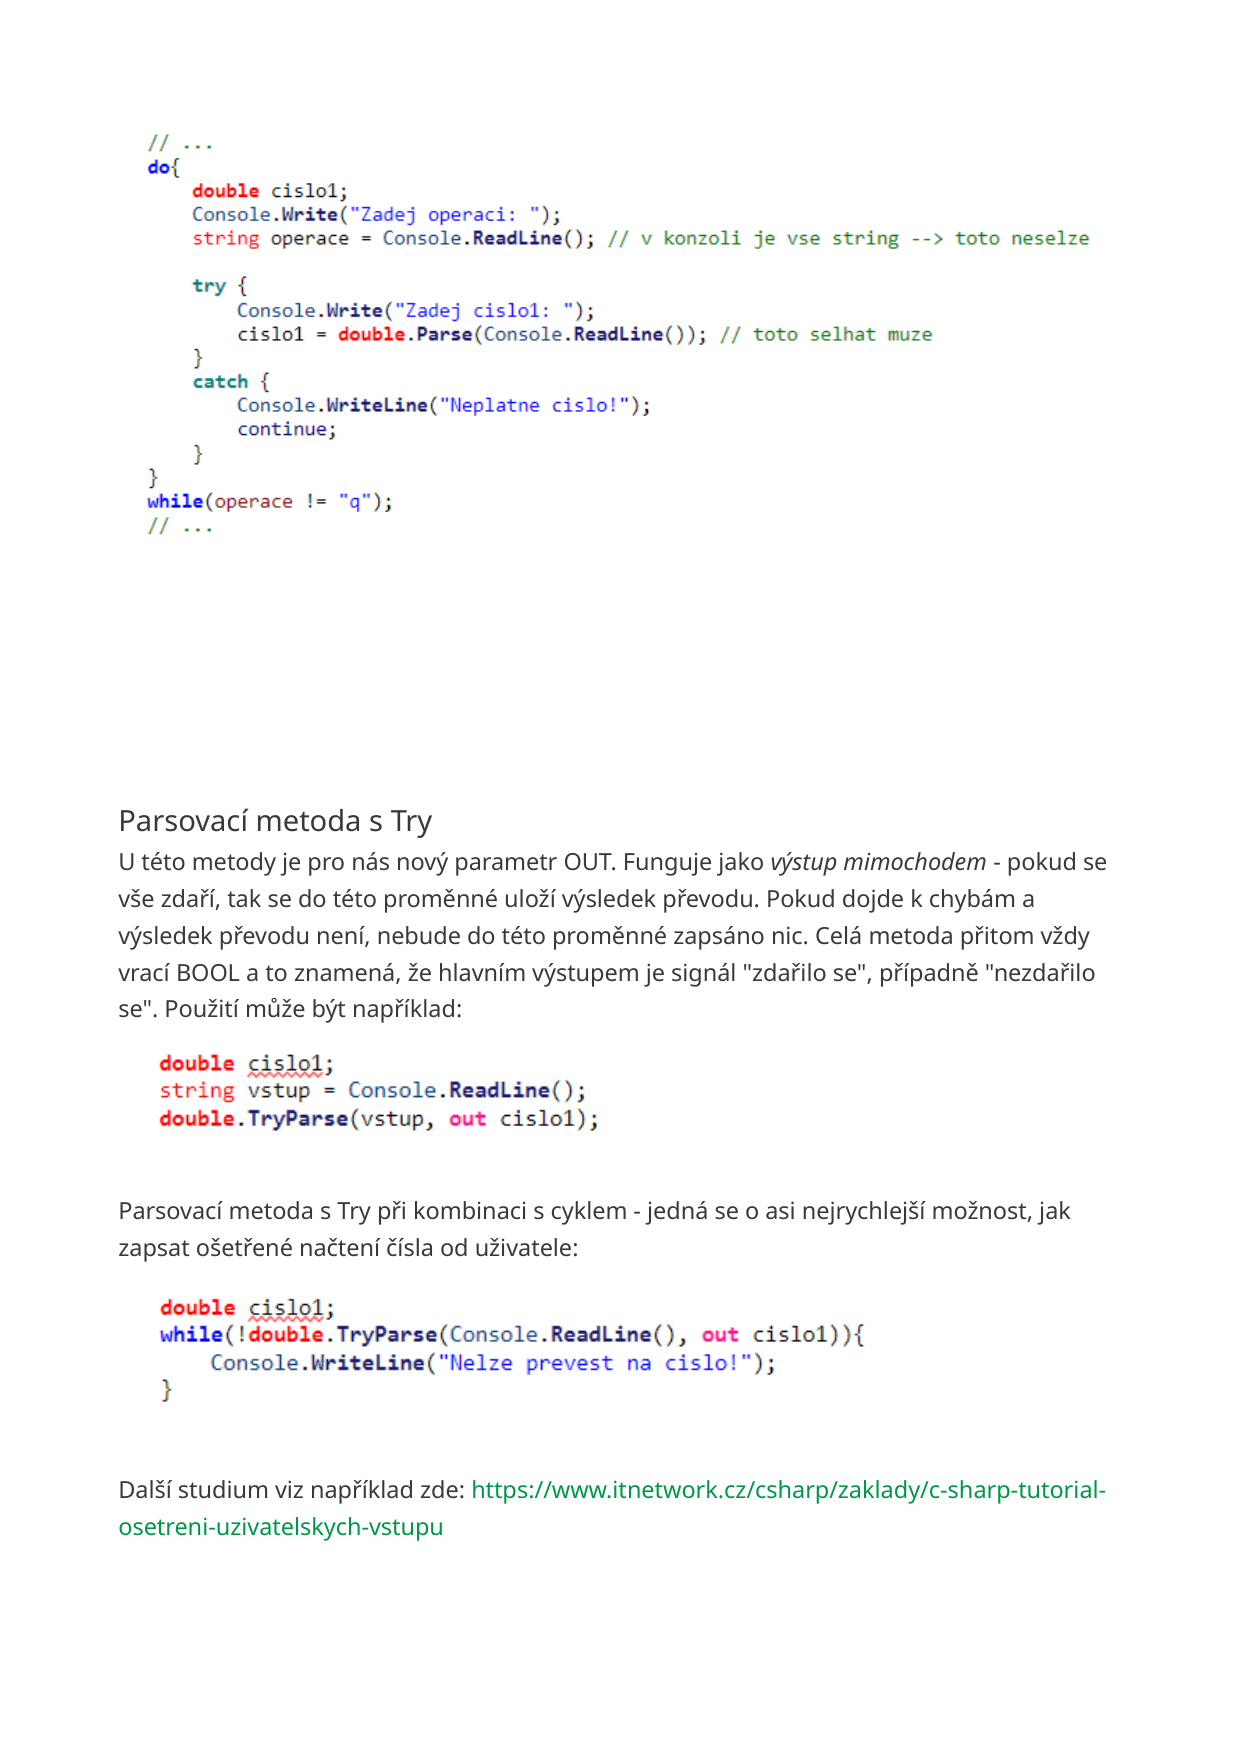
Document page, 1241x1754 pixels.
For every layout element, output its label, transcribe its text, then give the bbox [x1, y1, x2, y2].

picture [126, 1044, 642, 1145]
text Další studium viz například zde: https://www.itnetwork.cz/csharp/zaklady/c-sharp-tutorial-osetreni-uzivatelskych-vstupu [118, 1473, 1122, 1542]
subtitle Parsovací metoda s Try [118, 800, 1122, 839]
picture [130, 1282, 907, 1424]
text U této metody je pro nás nový parametr OUT. Funguje jako výstup mimochodem - pokud se vše zdaří, tak se do této proměnné uloží výsledek převodu. Pokud dojde k chybám a výsledek převodu není, nebude do této proměnné zapsáno nic. Celá metoda přitom vždy vrací BOOL a to znamená, že hlavním výstupem je signál "zdařilo se", případně "nezdařilo se". Použití může být například: [118, 846, 1122, 1025]
text Parsovací metoda s Try při kombinaci s cyklem - jedná se o asi nejrychlejší možnost, jak zapsat ošetřené načtení čísla od uživatele: [118, 1194, 1122, 1263]
picture [118, 118, 1123, 558]
